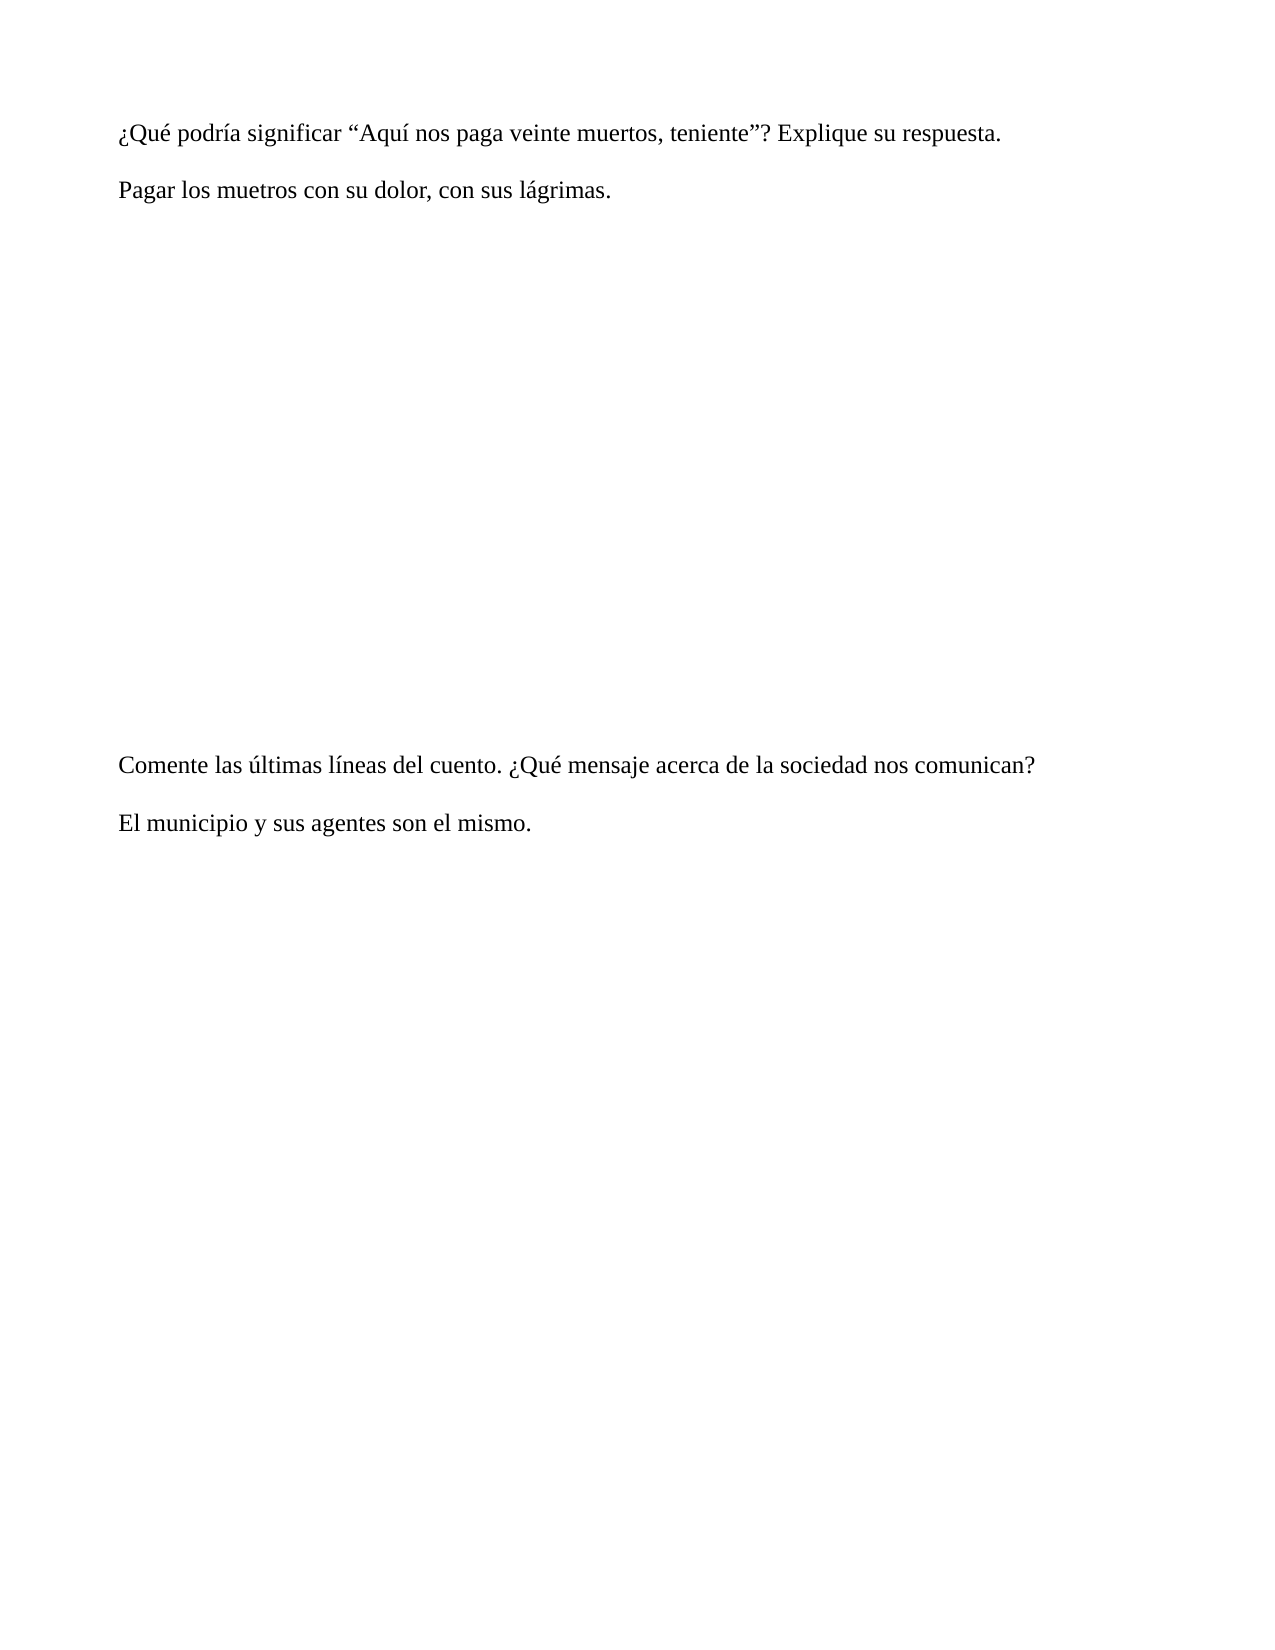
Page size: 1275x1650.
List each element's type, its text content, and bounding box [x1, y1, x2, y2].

text El municipio y sus agentes son el mismo. [118, 808, 1157, 837]
text ¿Qué podría significar “Aquí nos paga veinte muertos, teniente”? Explique su respuesta. [118, 118, 1157, 147]
text Pagar los muetros con su dolor, con sus lágrimas. [118, 176, 1157, 204]
text Comente las últimas líneas del cuento. ¿Qué mensaje acerca de la sociedad nos comunican? [118, 751, 1157, 779]
